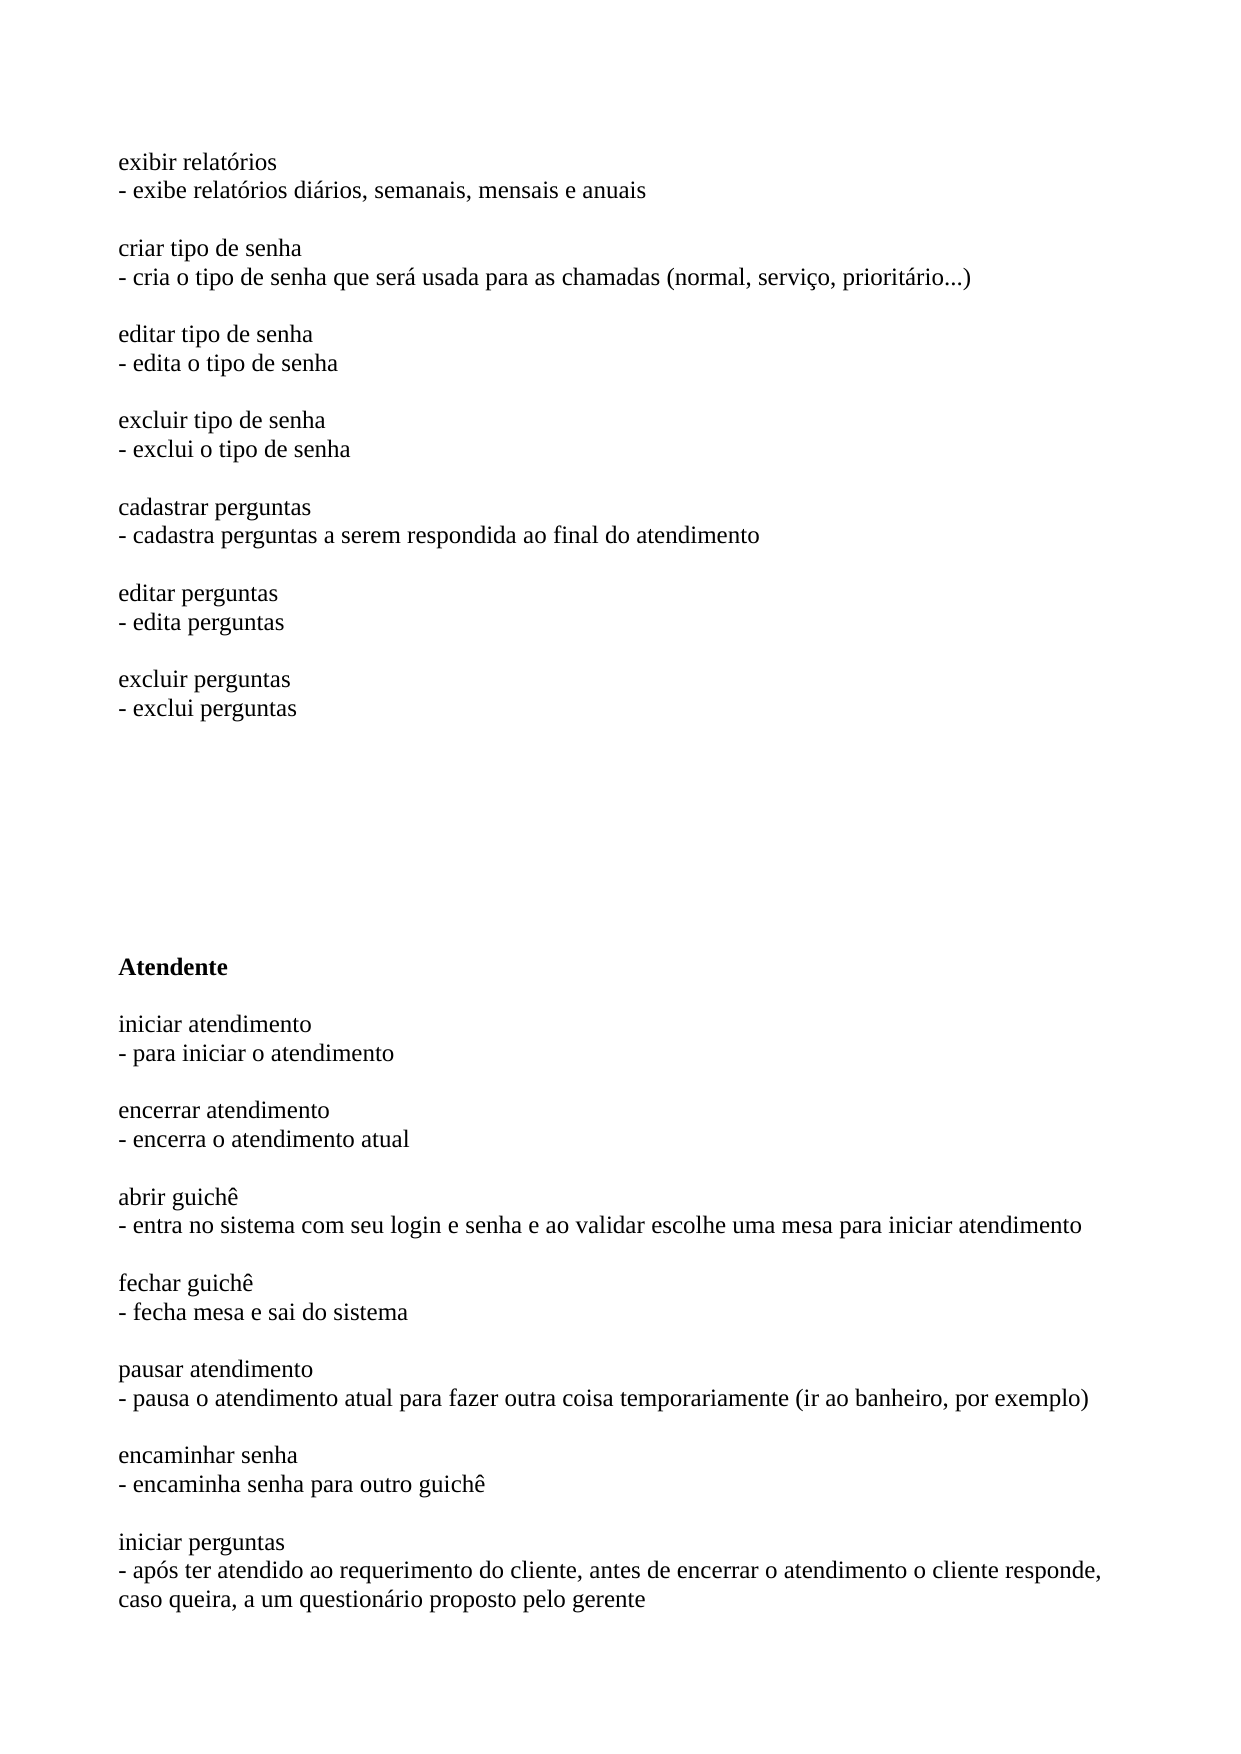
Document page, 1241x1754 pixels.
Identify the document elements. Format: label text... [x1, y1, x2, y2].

text - exclui o tipo de senha [118, 434, 1122, 463]
text - pausa o atendimento atual para fazer outra coisa temporariamente (ir ao banheiro, por exemplo) [118, 1383, 1122, 1412]
text Atendente [118, 952, 1122, 981]
text fechar guichê [118, 1268, 1122, 1297]
text - encaminha senha para outro guichê [118, 1469, 1122, 1498]
text editar tipo de senha [118, 319, 1122, 348]
text excluir tipo de senha [118, 406, 1122, 434]
text pausar atendimento [118, 1354, 1122, 1383]
text encerrar atendimento [118, 1096, 1122, 1124]
text - encerra o atendimento atual [118, 1124, 1122, 1153]
text iniciar perguntas [118, 1527, 1122, 1556]
text iniciar atendimento [118, 1009, 1122, 1038]
text criar tipo de senha [118, 233, 1122, 262]
text - exibe relatórios diários, semanais, mensais e anuais [118, 176, 1122, 204]
text - entra no sistema com seu login e senha e ao validar escolhe uma mesa para iniciar atendimento [118, 1211, 1122, 1239]
text encaminhar senha [118, 1441, 1122, 1469]
text abrir guichê [118, 1182, 1122, 1211]
text - para iniciar o atendimento [118, 1038, 1122, 1067]
text - edita o tipo de senha [118, 348, 1122, 377]
text - edita perguntas [118, 607, 1122, 636]
text editar perguntas [118, 578, 1122, 607]
text - fecha mesa e sai do sistema [118, 1297, 1122, 1326]
text exibir relatórios [118, 147, 1122, 176]
text - exclui perguntas [118, 693, 1122, 722]
text - após ter atendido ao requerimento do cliente, antes de encerrar o atendimento o cliente responde, caso queira, a um questionário proposto pelo gerente [118, 1556, 1122, 1613]
text - cadastra perguntas a serem respondida ao final do atendimento [118, 521, 1122, 549]
text cadastrar perguntas [118, 492, 1122, 521]
text - cria o tipo de senha que será usada para as chamadas (normal, serviço, prioritário...) [118, 262, 1122, 291]
text excluir perguntas [118, 664, 1122, 693]
